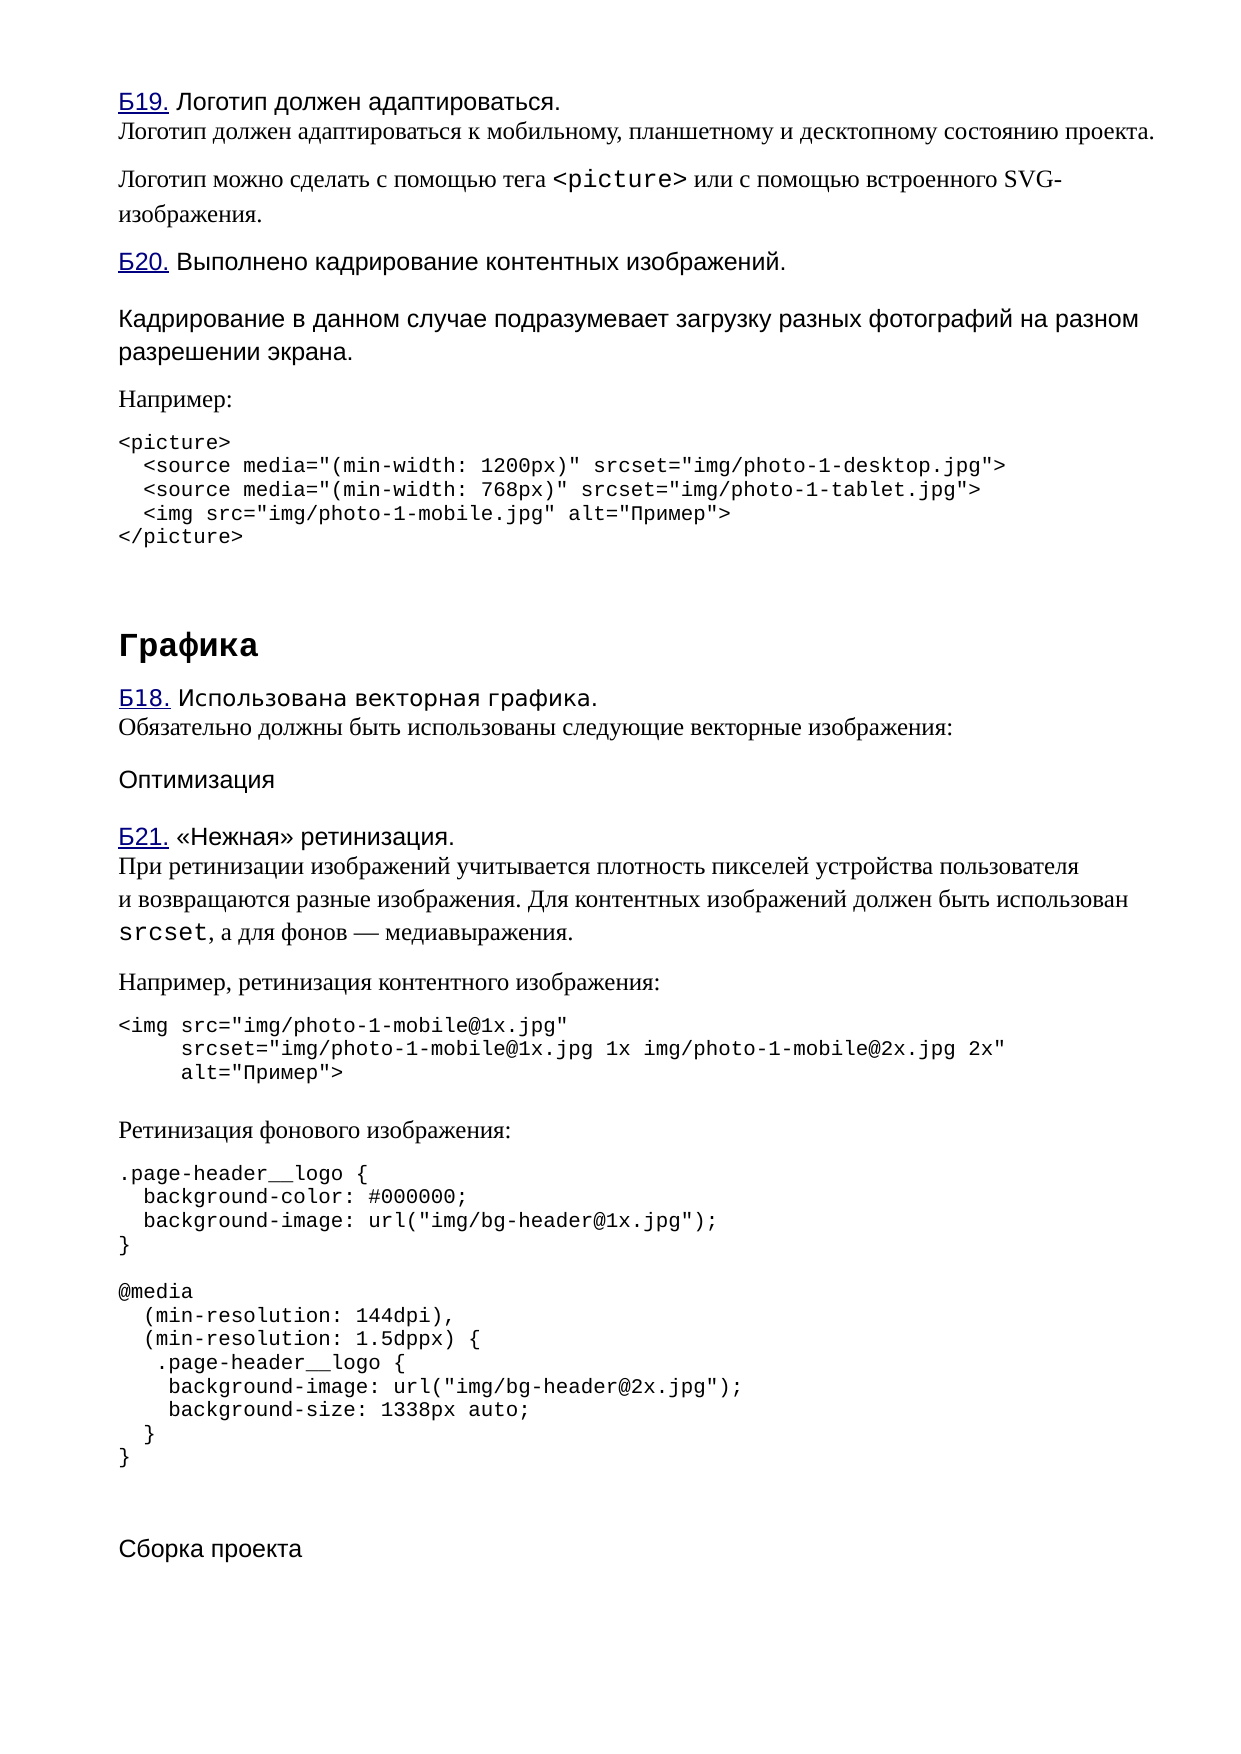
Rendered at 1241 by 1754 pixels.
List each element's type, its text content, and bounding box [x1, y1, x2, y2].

text Ретинизация фонового изображения: [118, 1115, 1181, 1144]
text .page-header__logo { [118, 1163, 1181, 1186]
text <source media="(min-width: 768px)" srcset="img/photo-1-tablet.jpg"> [118, 479, 1181, 503]
text } [118, 1234, 1181, 1257]
subtitle Оптимизация [118, 765, 1181, 794]
text background-image: url("img/bg-header@1x.jpg"); [118, 1210, 1181, 1234]
text } [118, 1423, 1181, 1447]
text } [118, 1447, 1181, 1470]
text <img src="img/photo-1-mobile@1x.jpg" [118, 1015, 1181, 1038]
text (min-resolution: 144dpi), [118, 1305, 1181, 1328]
text Б19. Логотип должен адаптироваться. [118, 87, 1181, 116]
text @media [118, 1281, 1181, 1305]
text Б20. Выполнено кадрирование контентных изображений. [118, 246, 1181, 275]
text .page-header__logo { [118, 1352, 1181, 1376]
text background-image: url("img/bg-header@2x.jpg"); [118, 1376, 1181, 1399]
text Логотип можно сделать с помощью тега <picture> или с помощью встроенного SVG-изображения. [118, 164, 1181, 228]
text При ретинизации изображений учитывается плотность пикселей устройства пользователя и возвращаются разные изображения. Для контентных изображений должен быть использован srcset, а для фонов — медиавыражения. [118, 851, 1181, 948]
text Обязательно должны быть использованы следующие векторные изображения: [118, 712, 1181, 741]
subtitle Сборка проекта [118, 1534, 1181, 1563]
text <source media="(min-width: 1200px)" srcset="img/photo-1-desktop.jpg"> [118, 455, 1181, 479]
text </picture> [118, 526, 1181, 550]
subtitle Б18. Использована векторная графика. [118, 685, 1181, 712]
text Логотип должен адаптироваться к мобильному, планшетному и десктопному состоянию проекта. [118, 116, 1181, 145]
text Например: [118, 384, 1181, 413]
text <picture> [118, 432, 1181, 455]
text Кадрирование в данном случае подразумевает загрузку разных фотографий на разном разрешении экрана. [118, 303, 1181, 365]
text (min-resolution: 1.5dppx) { [118, 1328, 1181, 1352]
text <img src="img/photo-1-mobile.jpg" alt="Пример"> [118, 503, 1181, 526]
text background-color: #000000; [118, 1186, 1181, 1210]
subtitle Графика [118, 629, 1181, 667]
text Например, ретинизация контентного изображения: [118, 967, 1181, 996]
text srcset="img/photo-1-mobile@1x.jpg 1x img/photo-1-mobile@2x.jpg 2x" [118, 1038, 1181, 1062]
text background-size: 1338px auto; [118, 1399, 1181, 1423]
text alt="Пример"> [118, 1062, 1181, 1086]
text Б21. «Нежная» ретинизация. [118, 822, 1181, 851]
